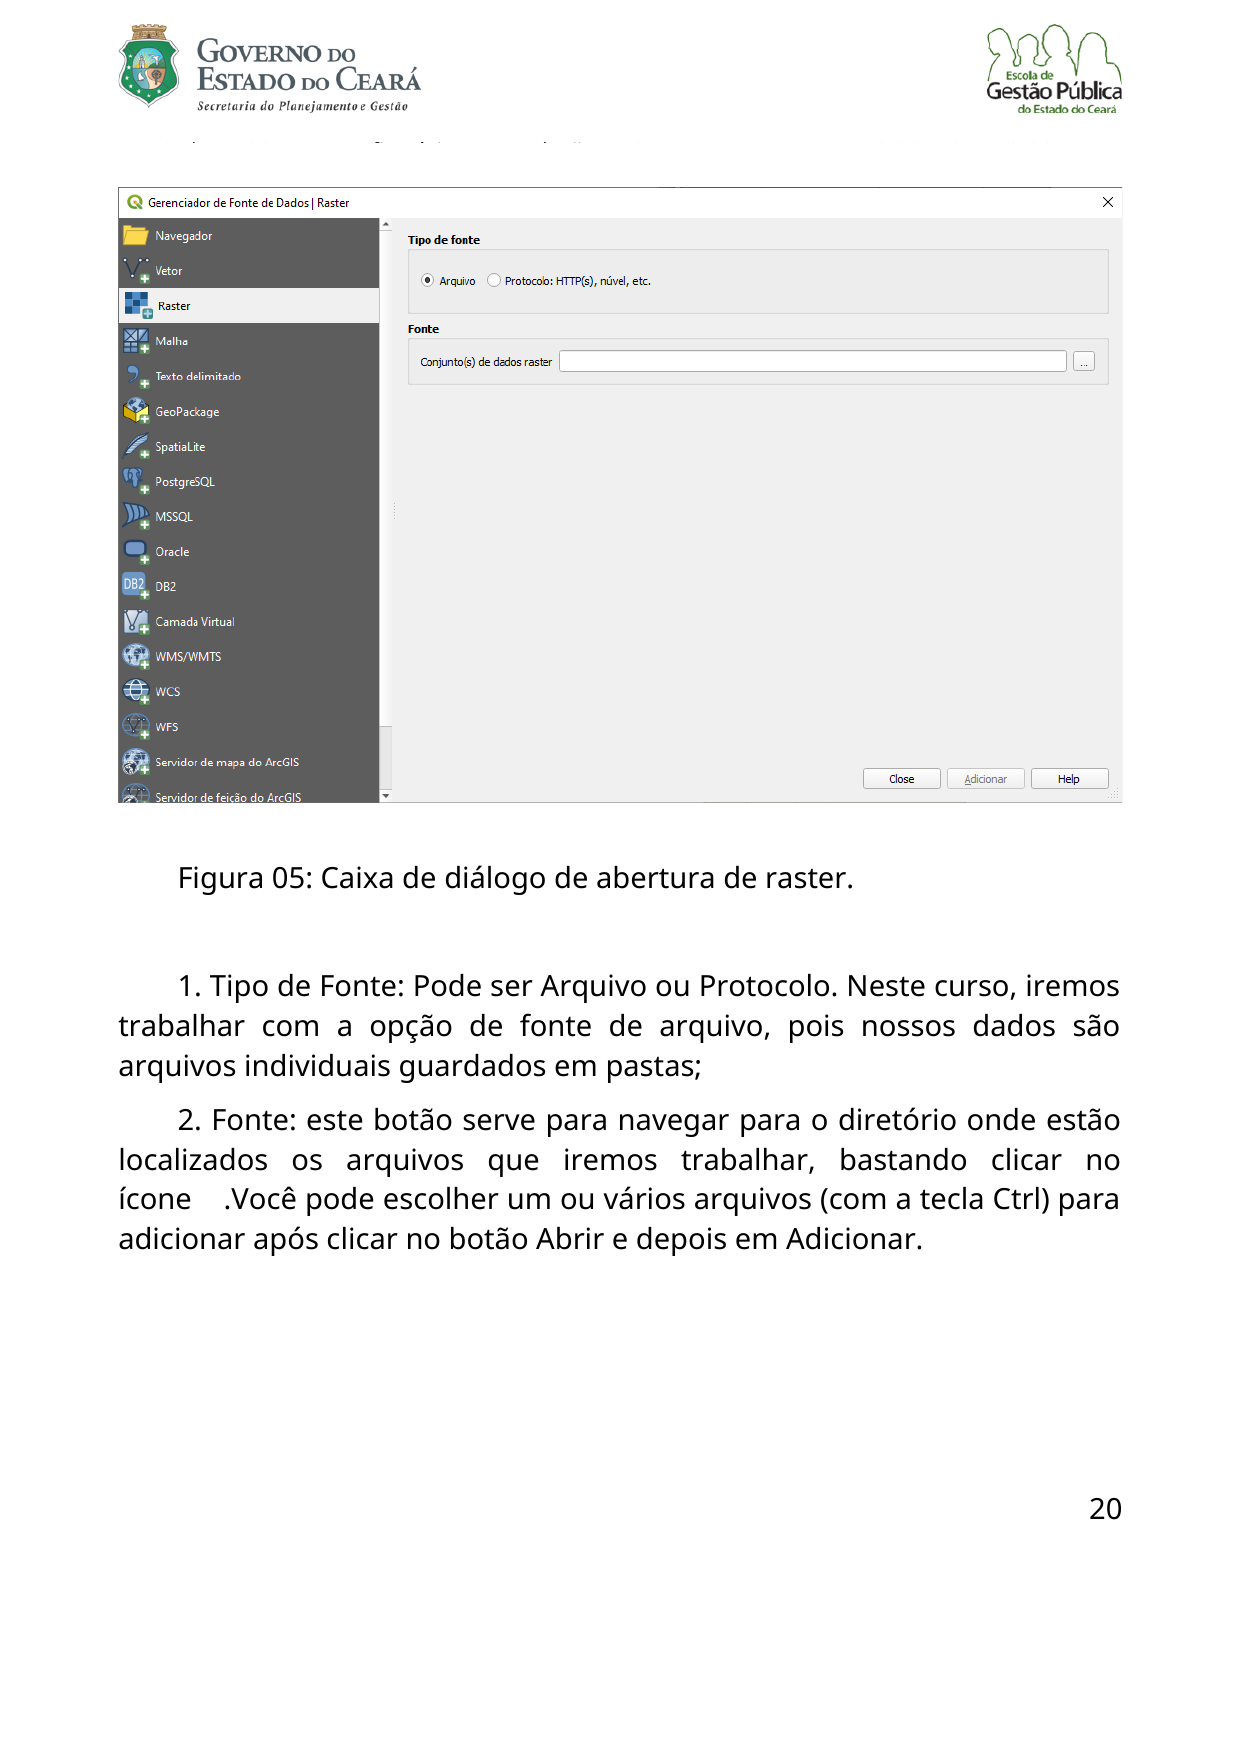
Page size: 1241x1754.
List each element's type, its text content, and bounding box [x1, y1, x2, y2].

text 1. Tipo de Fonte: Pode ser Arquivo ou Protocolo. Neste curso, iremos trabalhar com a opção de fonte de arquivo, pois nossos dados são arquivos individuais guardados em pastas; [118, 966, 1122, 1084]
picture [118, 24, 1122, 113]
text Figura 05: Caixa de diálogo de abertura de raster. [118, 857, 1122, 897]
text 2. Fonte: este botão serve para navegar para o diretório onde estão localizados os arquivos que iremos trabalhar, bastando clicar no ícone .Você pode escolher um ou vários arquivos (com a tecla Ctrl) para adicionar após clicar no botão Abrir e depois em Adicionar. [118, 1099, 1122, 1258]
picture [118, 187, 1123, 803]
